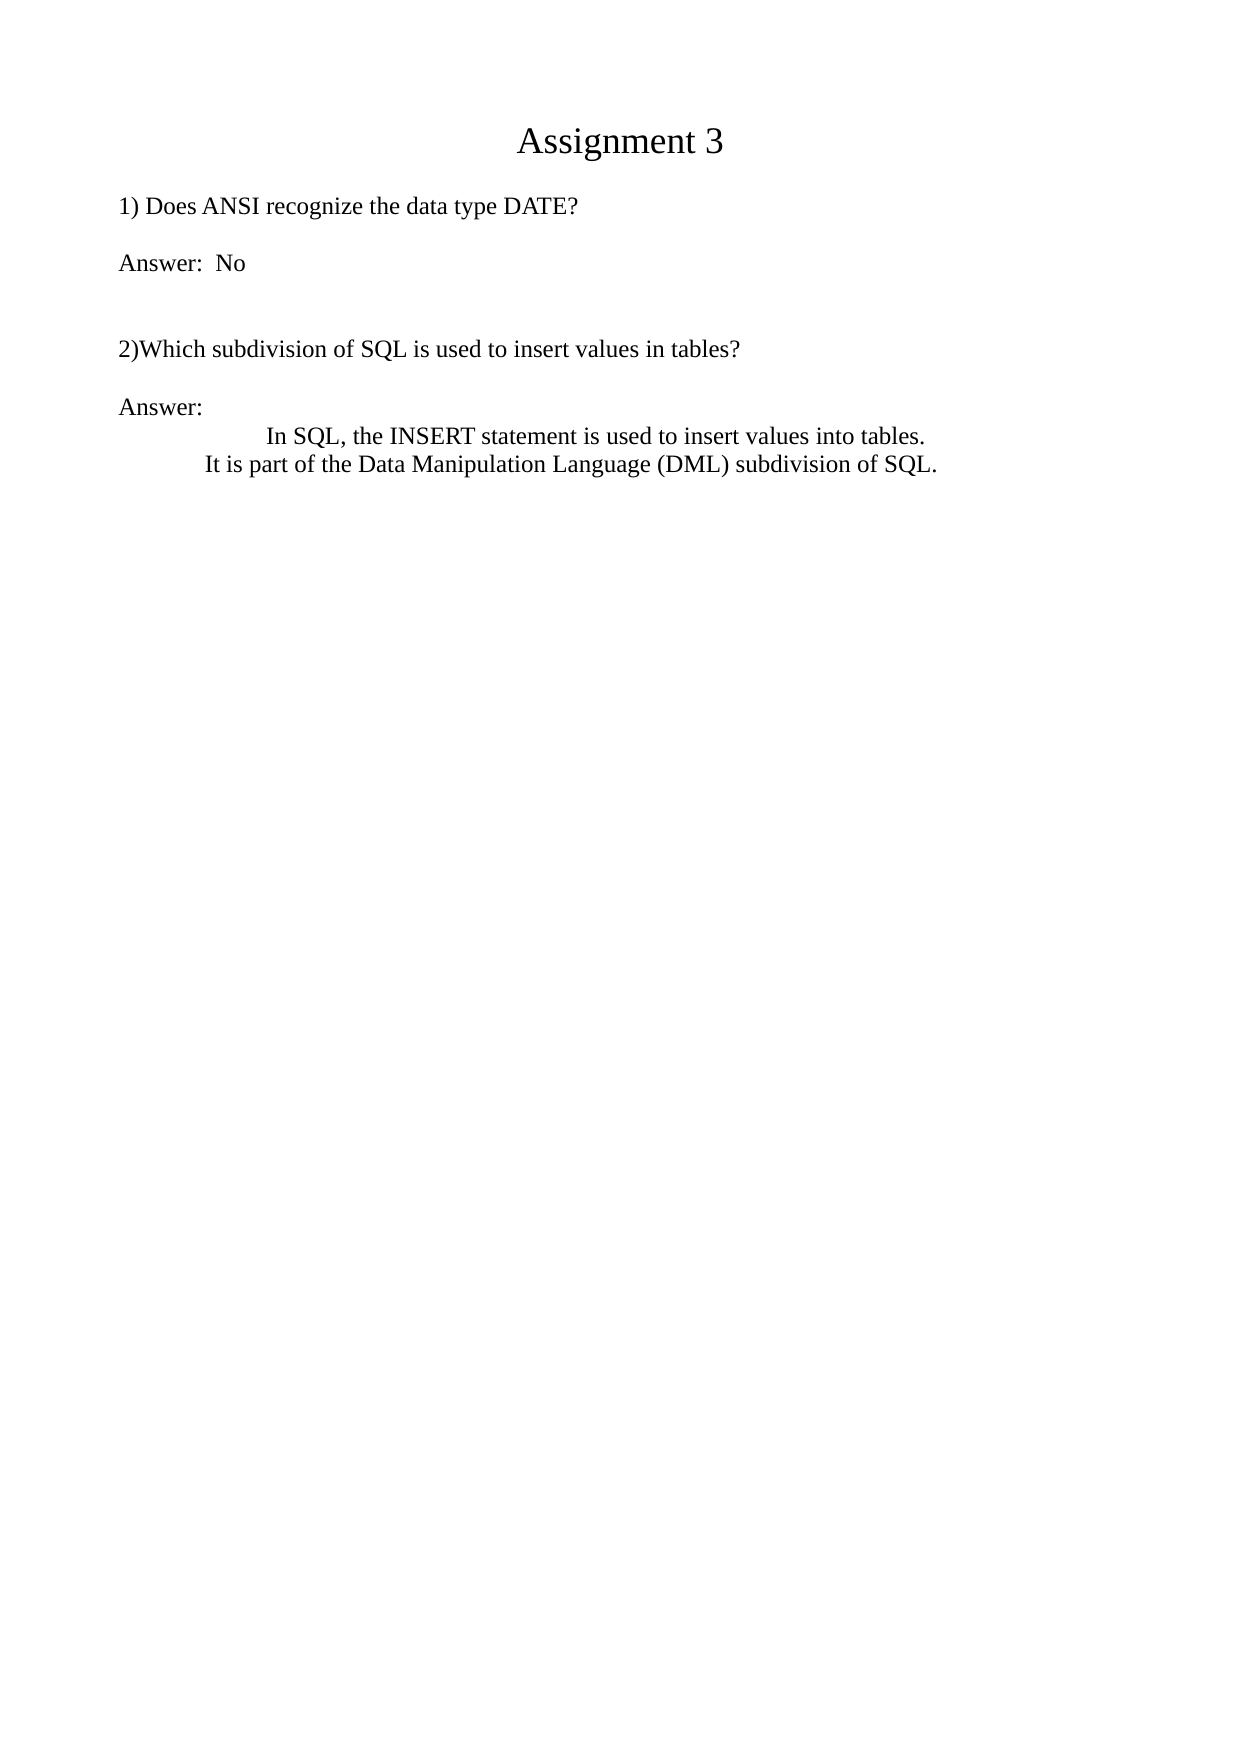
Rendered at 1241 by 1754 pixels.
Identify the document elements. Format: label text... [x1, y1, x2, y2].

text Answer: [118, 392, 1122, 421]
text 1) Does ANSI recognize the data type DATE? [118, 191, 1122, 219]
text In SQL, the INSERT statement is used to insert values into tables. [118, 421, 1122, 449]
text It is part of the Data Manipulation Language (DML) subdivision of SQL. [118, 449, 1122, 478]
text 2)Which subdivision of SQL is used to insert values in tables? [118, 334, 1122, 363]
text Answer: No [118, 248, 1122, 277]
